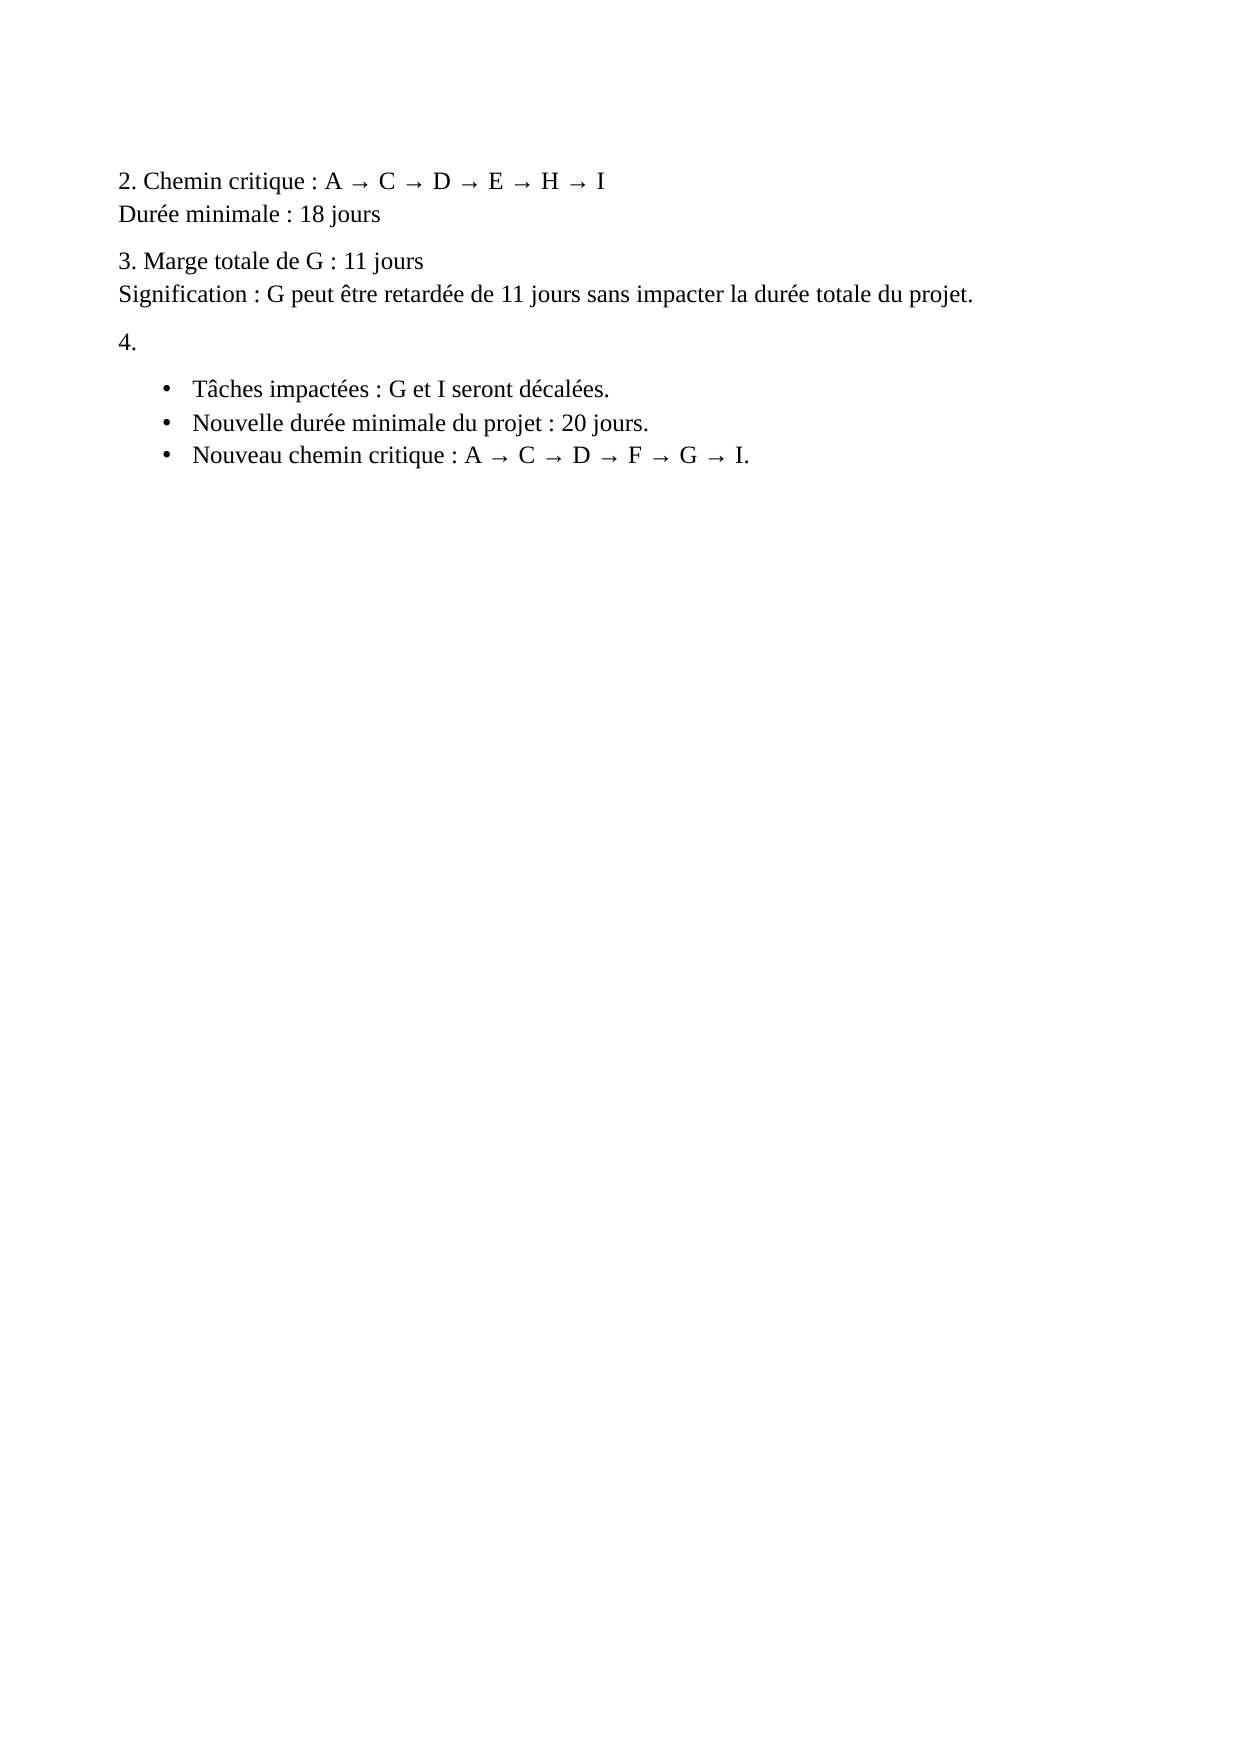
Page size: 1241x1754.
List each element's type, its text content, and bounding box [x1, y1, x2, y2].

text 2. Chemin critique : A → C → D → E → H → I Durée minimale : 18 jours [118, 166, 1122, 227]
list Nouveau chemin critique : A → C → D → F → G → I. [162, 441, 1122, 469]
list Nouvelle durée minimale du projet : 20 jours. [162, 408, 1122, 436]
list Tâches impactées : G et I seront décalées. [162, 374, 1122, 403]
text 4. [118, 327, 1122, 356]
text 3. Marge totale de G : 11 jours Signification : G peut être retardée de 11 jours sans impacter la durée totale du projet. [118, 246, 1122, 308]
